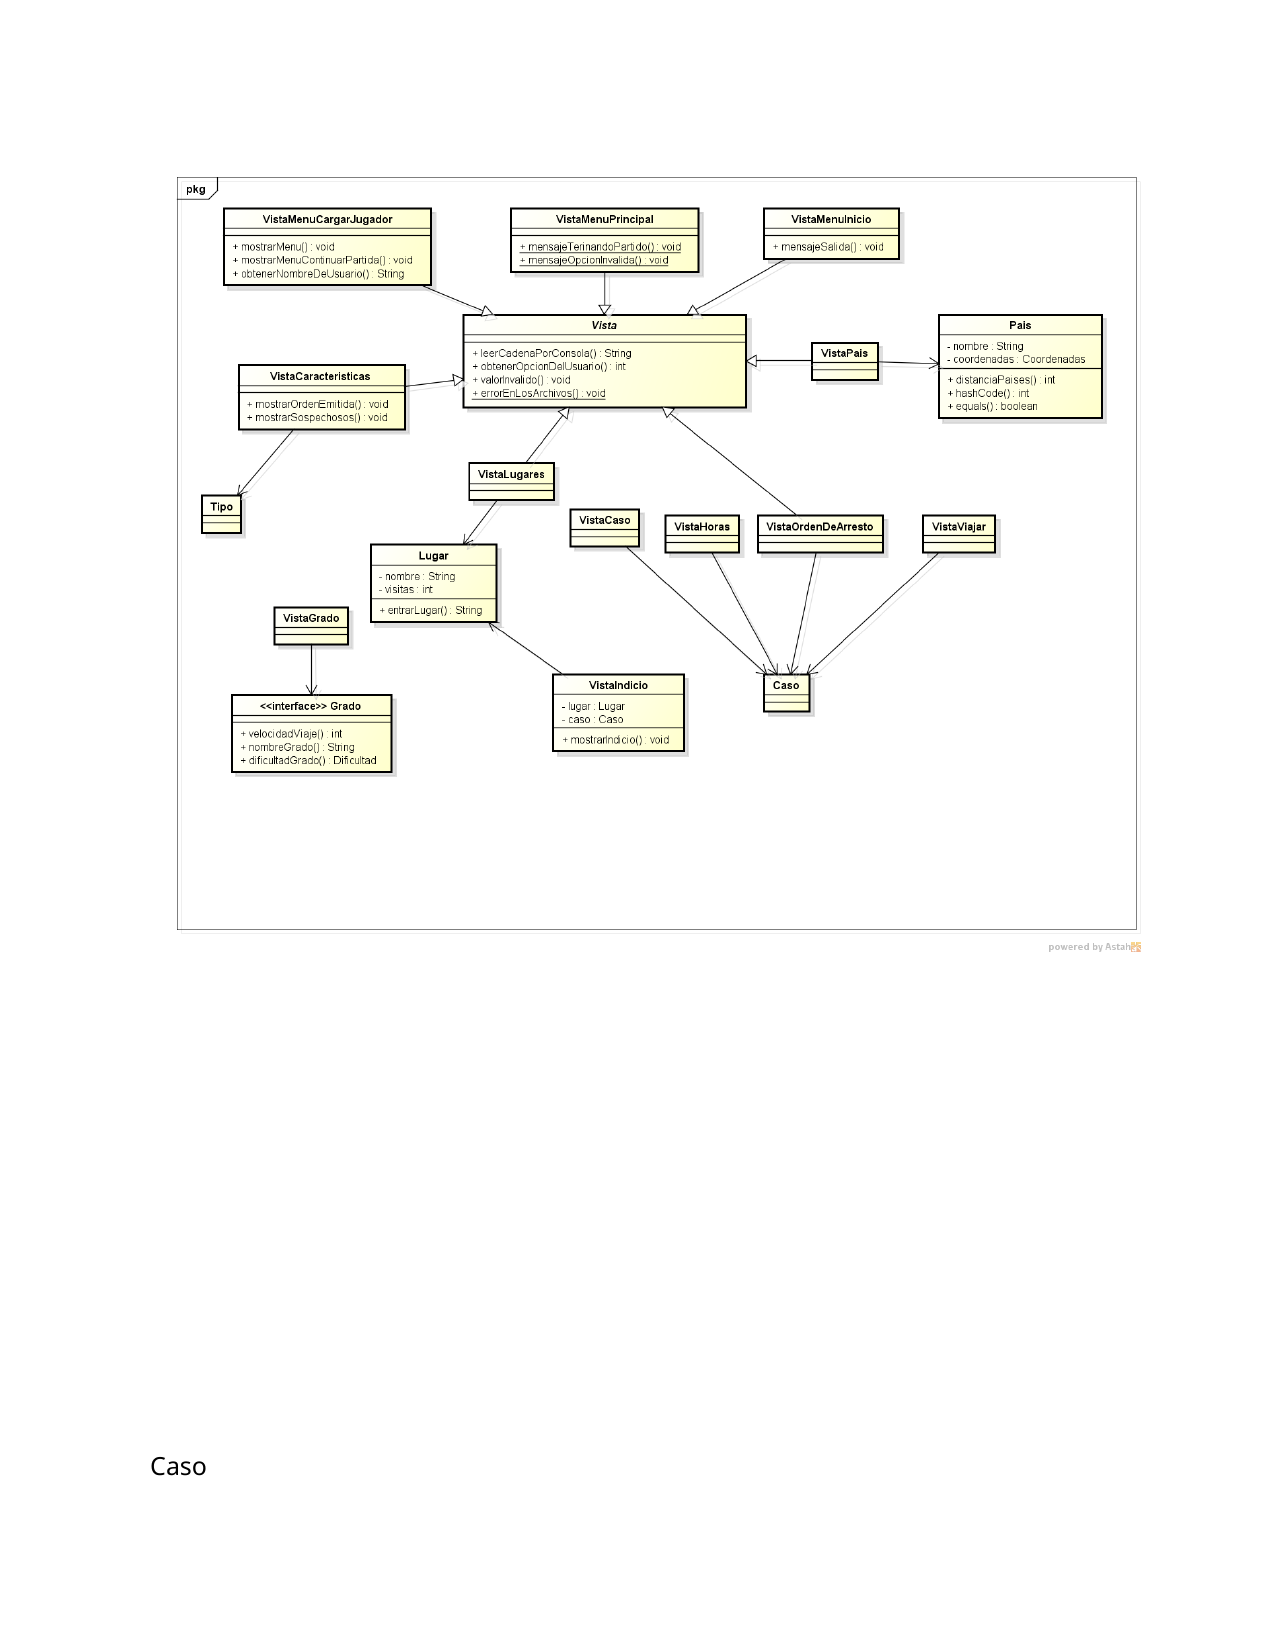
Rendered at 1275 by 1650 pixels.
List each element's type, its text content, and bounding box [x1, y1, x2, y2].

subtitle Caso [150, 1448, 1125, 1483]
picture [168, 168, 1144, 955]
